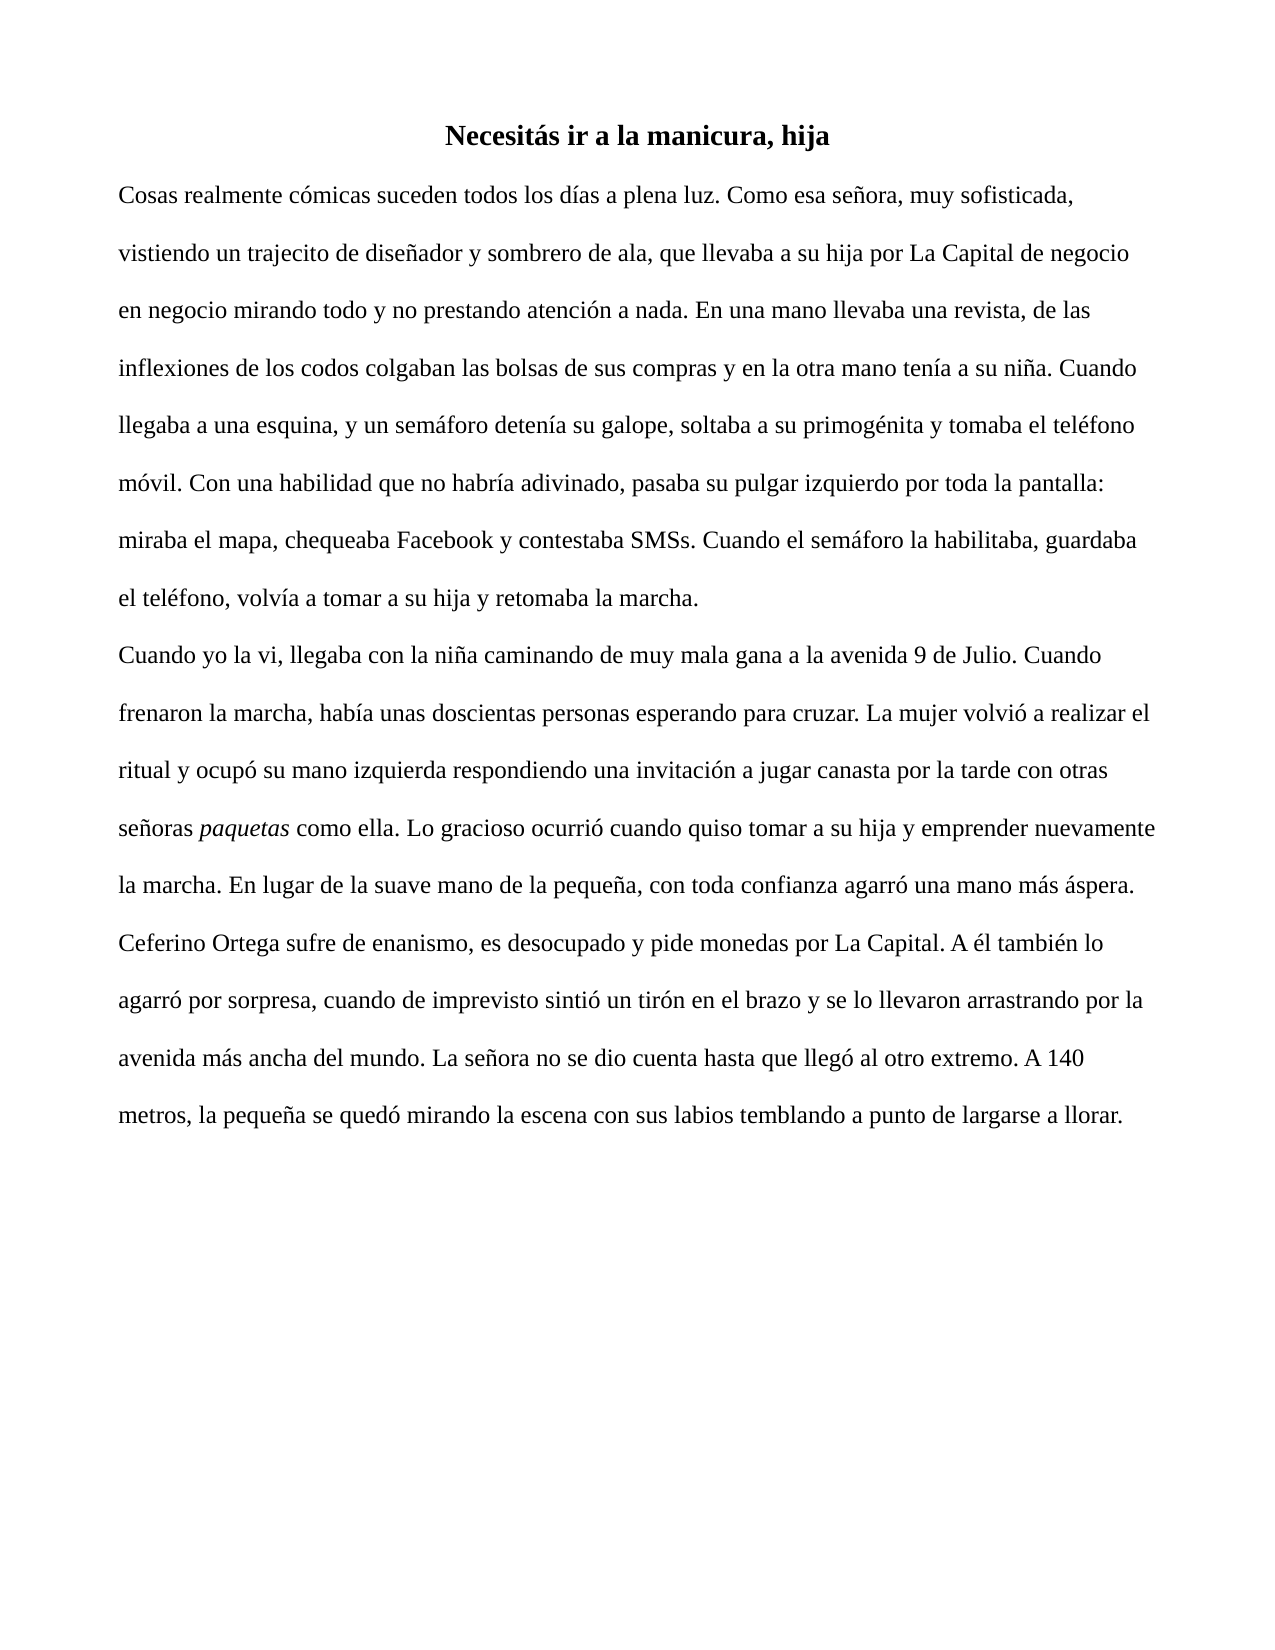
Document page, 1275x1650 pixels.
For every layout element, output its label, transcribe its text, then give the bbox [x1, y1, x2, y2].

text Cosas realmente cómicas suceden todos los días a plena luz. Como esa señora, muy sofisticada, vistiendo un trajecito de diseñador y sombrero de ala, que llevaba a su hija por La Capital de negocio en negocio mirando todo y no prestando atención a nada. En una mano llevaba una revista, de las inflexiones de los codos colgaban las bolsas de sus compras y en la otra mano tenía a su niña. Cuando llegaba a una esquina, y un semáforo detenía su galope, soltaba a su primogénita y tomaba el teléfono móvil. Con una habilidad que no habría adivinado, pasaba su pulgar izquierdo por toda la pantalla: miraba el mapa, chequeaba Facebook y contestaba SMSs. Cuando el semáforo la habilitaba, guardaba el teléfono, volvía a tomar a su hija y retomaba la marcha. [118, 180, 1157, 612]
text Necesitás ir a la manicura, hija [118, 118, 1157, 152]
text Cuando yo la vi, llegaba con la niña caminando de muy mala gana a la avenida 9 de Julio. Cuando frenaron la marcha, había unas doscientas personas esperando para cruzar. La mujer volvió a realizar el ritual y ocupó su mano izquierda respondiendo una invitación a jugar canasta por la tarde con otras señoras paquetas como ella. Lo gracioso ocurrió cuando quiso tomar a su hija y emprender nuevamente la marcha. En lugar de la suave mano de la pequeña, con toda confianza agarró una mano más áspera. [118, 640, 1157, 899]
text Ceferino Ortega sufre de enanismo, es desocupado y pide monedas por La Capital. A él también lo agarró por sorpresa, cuando de imprevisto sintió un tirón en el brazo y se lo llevaron arrastrando por la avenida más ancha del mundo. La señora no se dio cuenta hasta que llegó al otro extremo. A 140 metros, la pequeña se quedó mirando la escena con sus labios temblando a punto de largarse a llorar. [118, 928, 1157, 1129]
